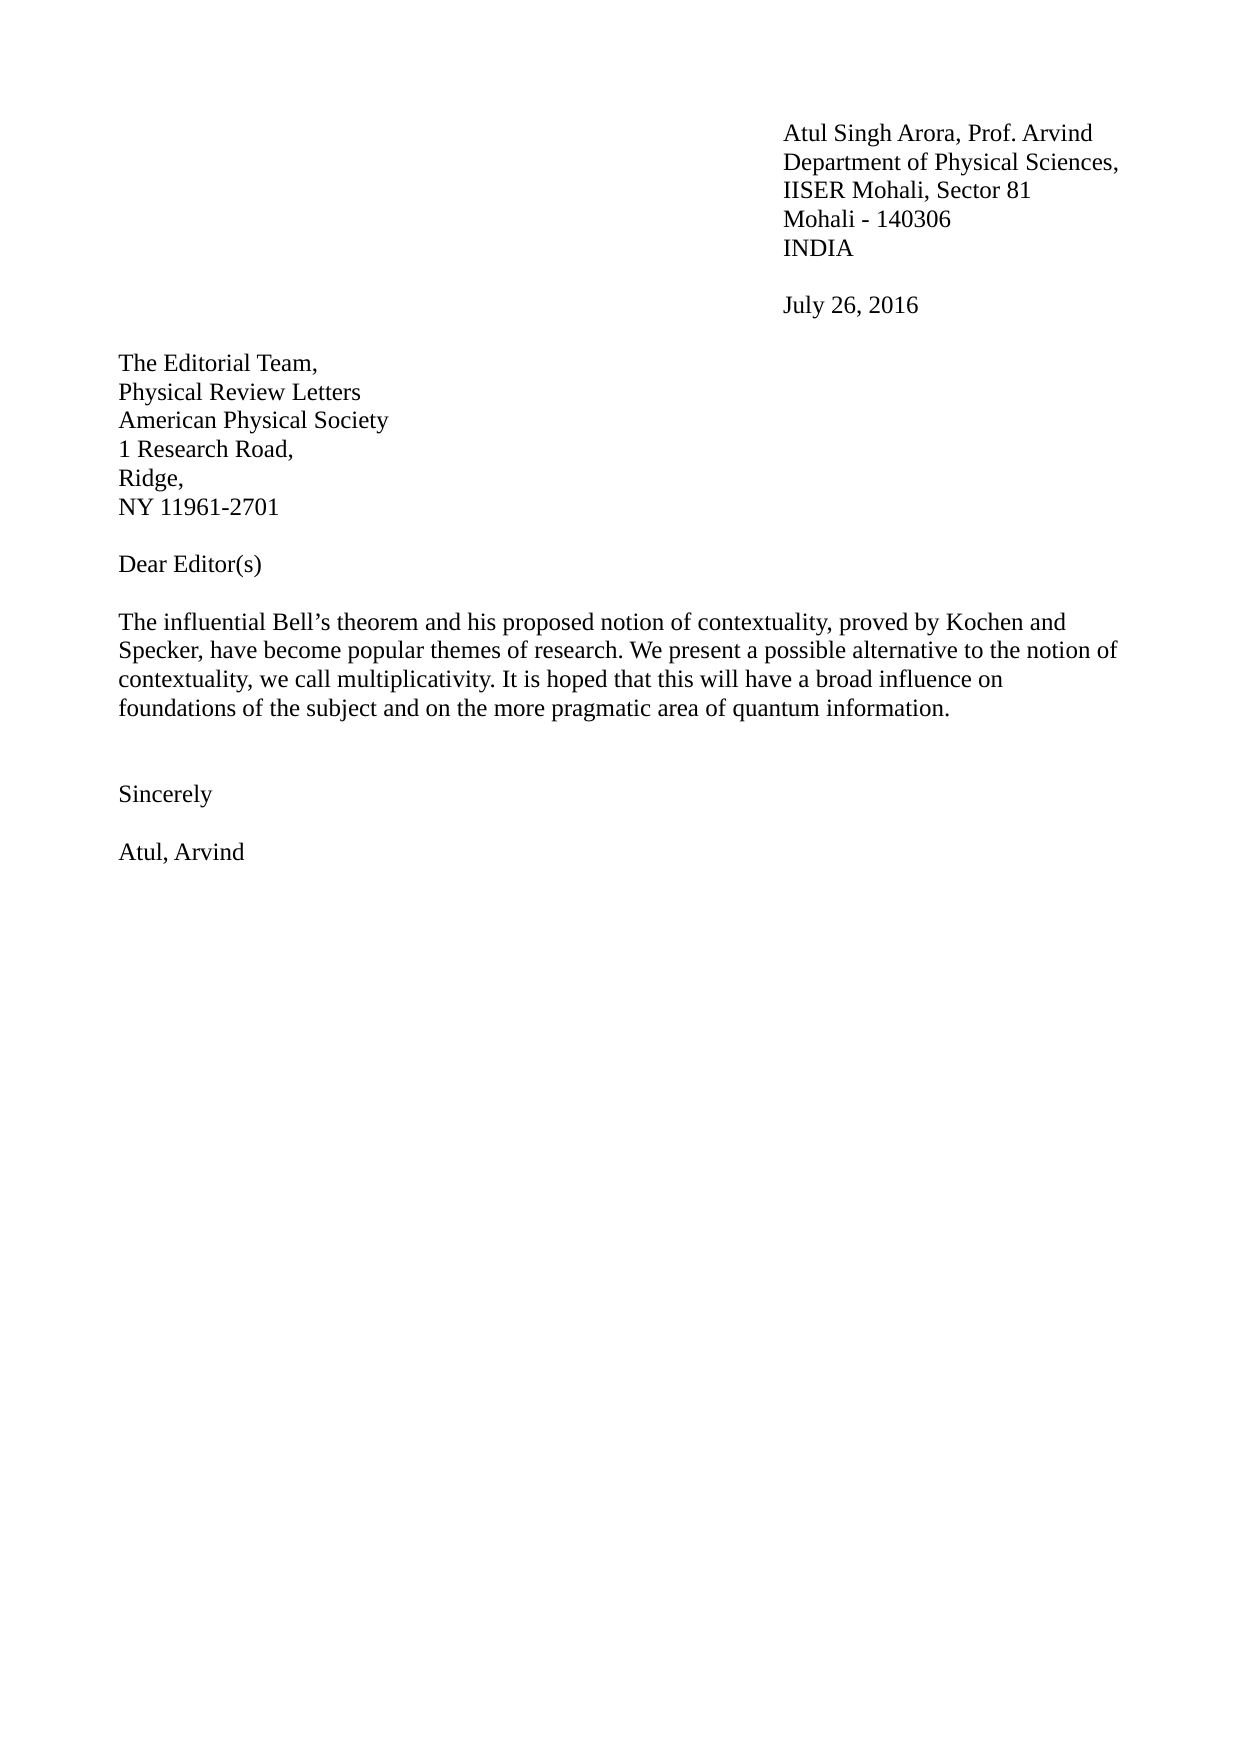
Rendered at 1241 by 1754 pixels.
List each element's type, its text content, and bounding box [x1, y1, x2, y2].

text Atul, Arvind [118, 837, 1122, 866]
text Atul Singh Arora, Prof. Arvind [783, 118, 1122, 147]
text Department of Physical Sciences, [783, 147, 1122, 176]
text Dear Editor(s) [118, 549, 1122, 578]
text The influential Bell’s theorem and his proposed notion of contextuality, proved by Kochen and Specker, have become popular themes of research. We present a possible alternative to the notion of contextuality, we call multiplicativity. It is hoped that this will have a broad influence on foundations of the subject and on the more pragmatic area of quantum information. [118, 607, 1122, 722]
text July 26, 2016 [783, 291, 1122, 319]
text American Physical Society [118, 406, 1122, 434]
text INDIA [783, 233, 1122, 262]
text IISER Mohali, Sector 81 [783, 176, 1122, 204]
text Sincerely [118, 779, 1122, 808]
text 1 Research Road, [118, 434, 1122, 463]
text Physical Review Letters [118, 377, 1122, 406]
text Mohali - 140306 [783, 204, 1122, 233]
text NY 11961-2701 [118, 492, 1122, 521]
text Ridge, [118, 463, 1122, 492]
text The Editorial Team, [118, 348, 1122, 377]
